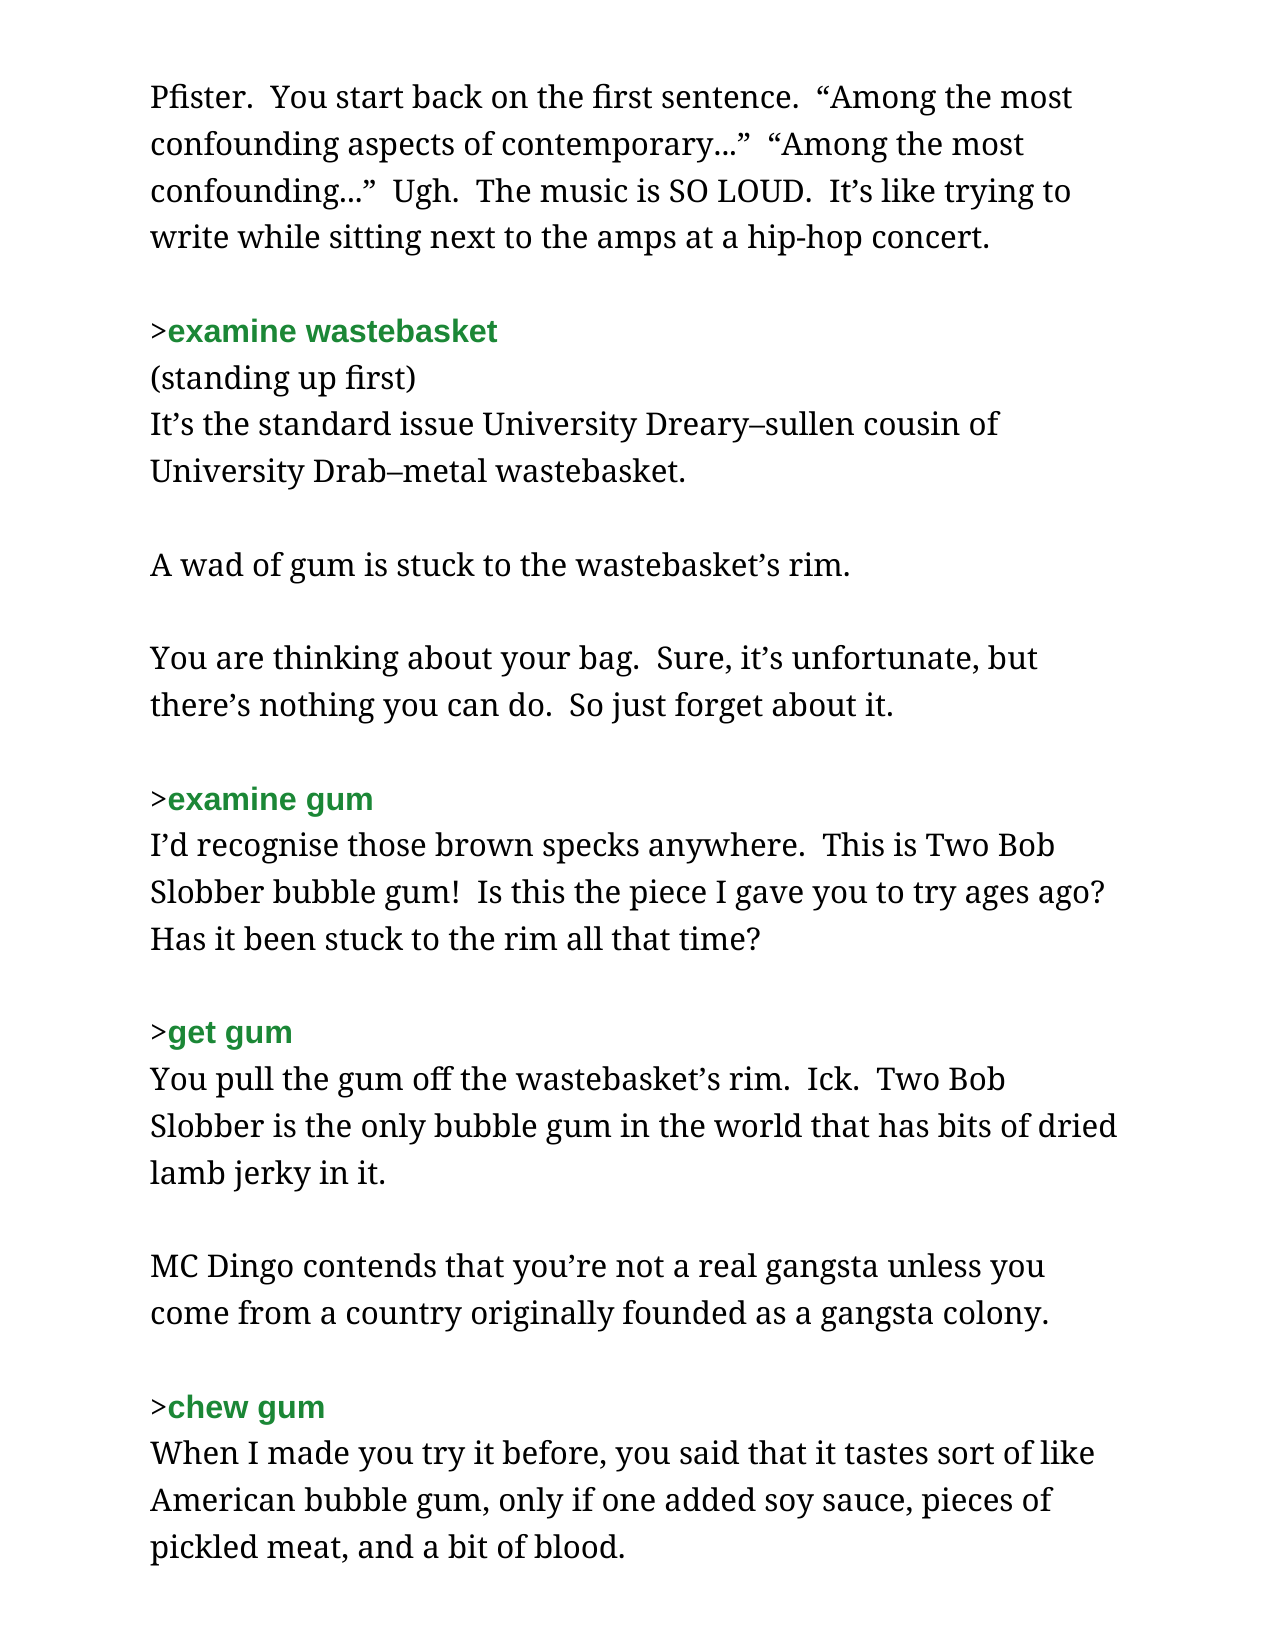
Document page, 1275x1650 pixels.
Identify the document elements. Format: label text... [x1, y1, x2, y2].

text >chew gum [150, 1384, 1125, 1427]
text (standing up first) [150, 356, 1125, 398]
text You pull the gum off the wastebasket’s rim. Ick. Two Bob Slobber is the only bubble gum in the world that has bits of dried lamb jerky in it. [150, 1057, 1125, 1193]
text MC Dingo contends that you’re not a real gangsta unless you come from a country originally founded as a gangsta colony. [150, 1244, 1125, 1334]
text >examine gum [150, 777, 1125, 819]
text Pfister. You start back on the first sentence. “Among the most confounding aspects of contemporary...” “Among the most confounding...” Ugh. The music is SO LOUD. It’s like trying to write while sitting next to the amps at a hip-hop concert. [150, 75, 1125, 258]
text >get gum [150, 1010, 1125, 1053]
text I’d recognise those brown specks anywhere. This is Two Bob Slobber bubble gum! Is this the piece I gave you to try ages ago? Has it been stuck to the rim all that time? [150, 823, 1125, 959]
text >examine wastebasket [150, 309, 1125, 351]
text You are thinking about your bag. Sure, it’s unfortunate, but there’s nothing you can do. So just forget about it. [150, 636, 1125, 726]
text It’s the standard issue University Dreary–sullen cousin of University Drab–metal wastebasket. [150, 402, 1125, 492]
text When I made you try it before, you said that it tastes sort of like American bubble gum, only if one added soy sauce, pieces of pickled meat, and a bit of blood. [150, 1431, 1125, 1567]
text A wad of gum is stuck to the wastebasket’s rim. [150, 543, 1125, 585]
